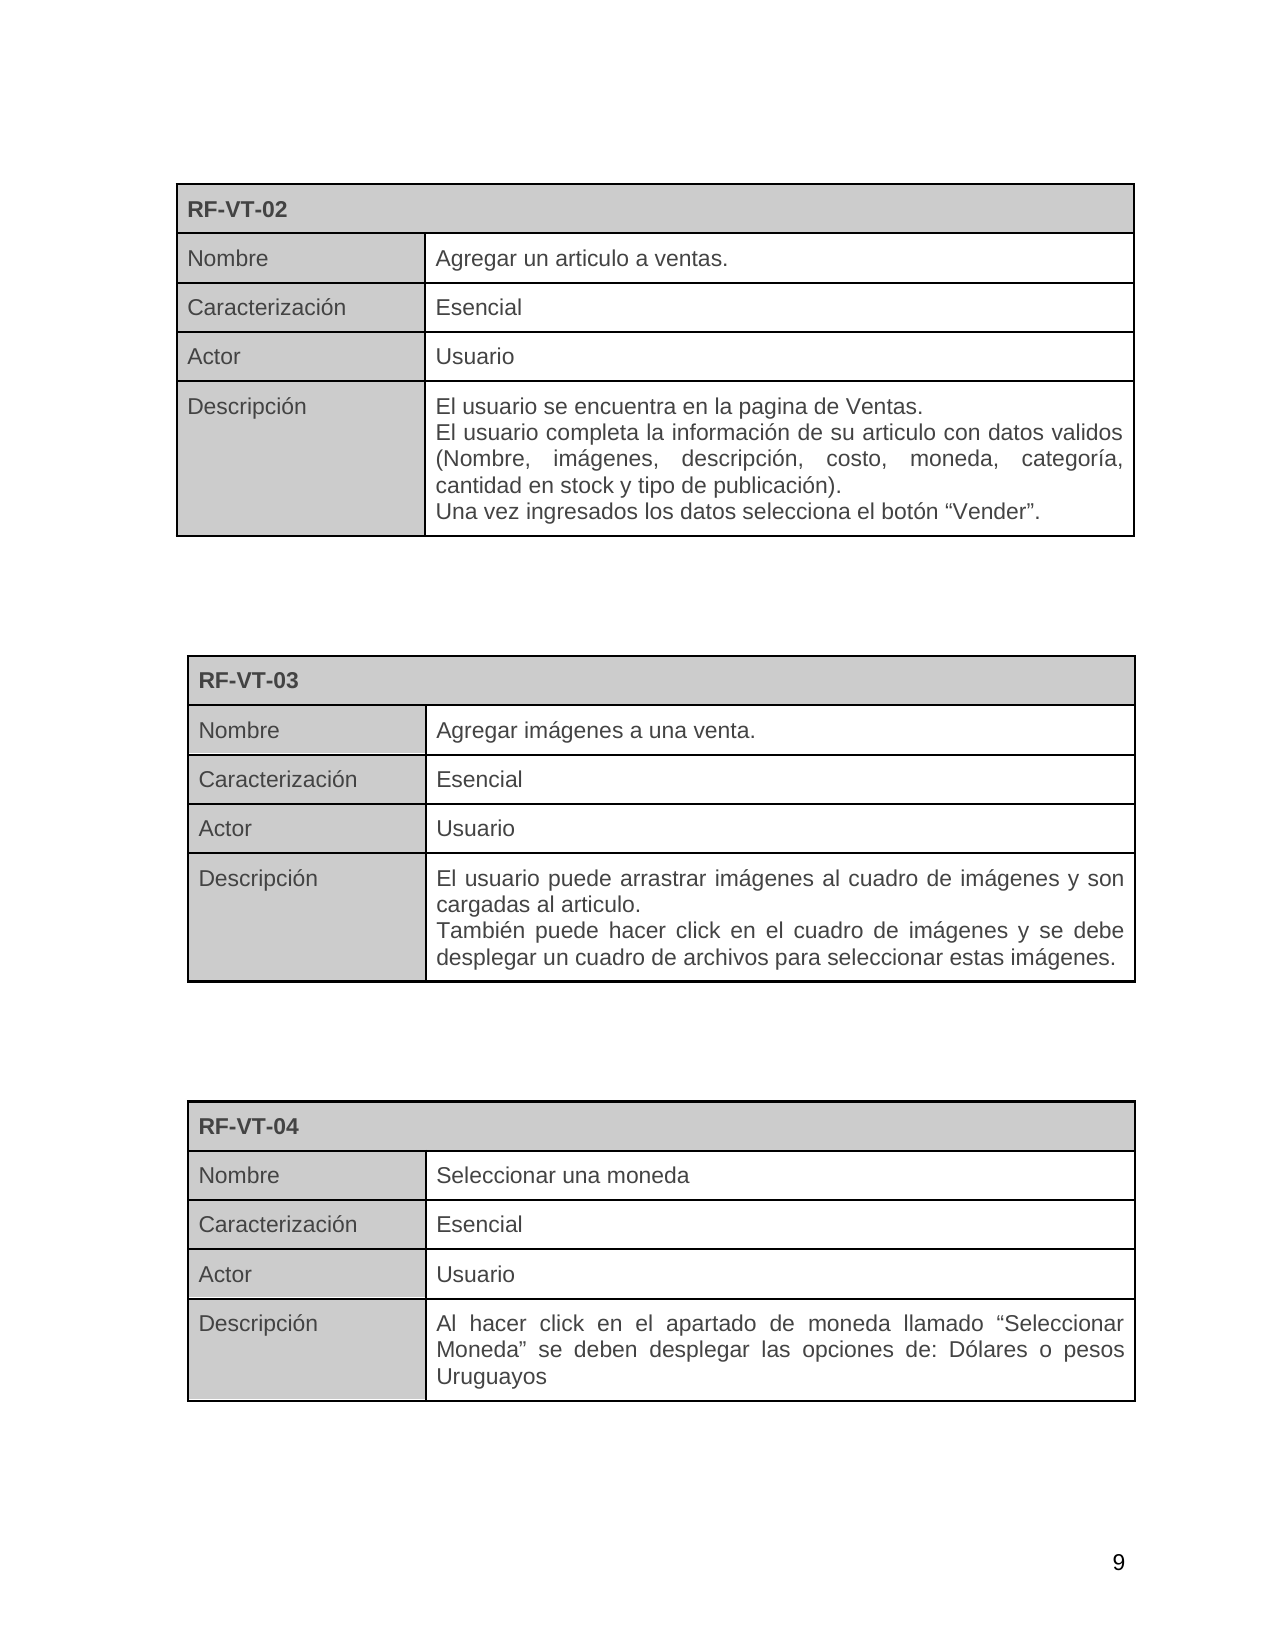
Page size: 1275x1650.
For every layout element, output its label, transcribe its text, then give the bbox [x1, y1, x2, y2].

table_cell Al hacer click en el apartado de moneda llamado “Seleccionar Moneda” se deben desplegar las opciones de: Dólares o pesos Uruguayos [427, 1300, 1134, 1399]
table_cell Nombre [178, 234, 424, 282]
table_header RF-VT-03 [189, 657, 1134, 704]
table_cell Caracterización [189, 1201, 425, 1248]
table_cell Descripción [178, 382, 424, 535]
table_cell Seleccionar una moneda [427, 1152, 1134, 1199]
table_cell El usuario se encuentra en la pagina de Ventas. El usuario completa la información de su articulo con datos validos (Nombre, imágenes, descripción, costo, moneda, categoría, cantidad en stock y tipo de publicación). Una vez ingresados los datos selecciona el botón “Vender”. [426, 382, 1133, 535]
table_cell Agregar imágenes a una venta. [427, 706, 1134, 753]
table_cell Actor [189, 805, 425, 852]
table_cell El usuario puede arrastrar imágenes al cuadro de imágenes y son cargadas al articulo. También puede hacer click en el cuadro de imágenes y se debe desplegar un cuadro de archivos para seleccionar estas imágenes. [427, 854, 1134, 980]
table_cell Agregar un articulo a ventas. [426, 234, 1133, 282]
table_cell Nombre [189, 706, 425, 753]
table_cell Nombre [189, 1152, 425, 1199]
table_cell Esencial [426, 284, 1133, 331]
table_header RF-VT-04 [189, 1103, 1134, 1150]
table_cell Descripción [189, 1300, 425, 1399]
table_cell Usuario [427, 805, 1134, 852]
table_cell Descripción [189, 854, 425, 980]
table_cell Actor [189, 1250, 425, 1297]
table_header RF-VT-02 [178, 185, 1133, 232]
table_cell Actor [178, 333, 424, 380]
table_cell Usuario [426, 333, 1133, 380]
table_cell Caracterización [178, 284, 424, 331]
table_cell Esencial [427, 1201, 1134, 1248]
table_cell Esencial [427, 756, 1134, 803]
table_cell Usuario [427, 1250, 1134, 1297]
table_cell Caracterización [189, 756, 425, 803]
